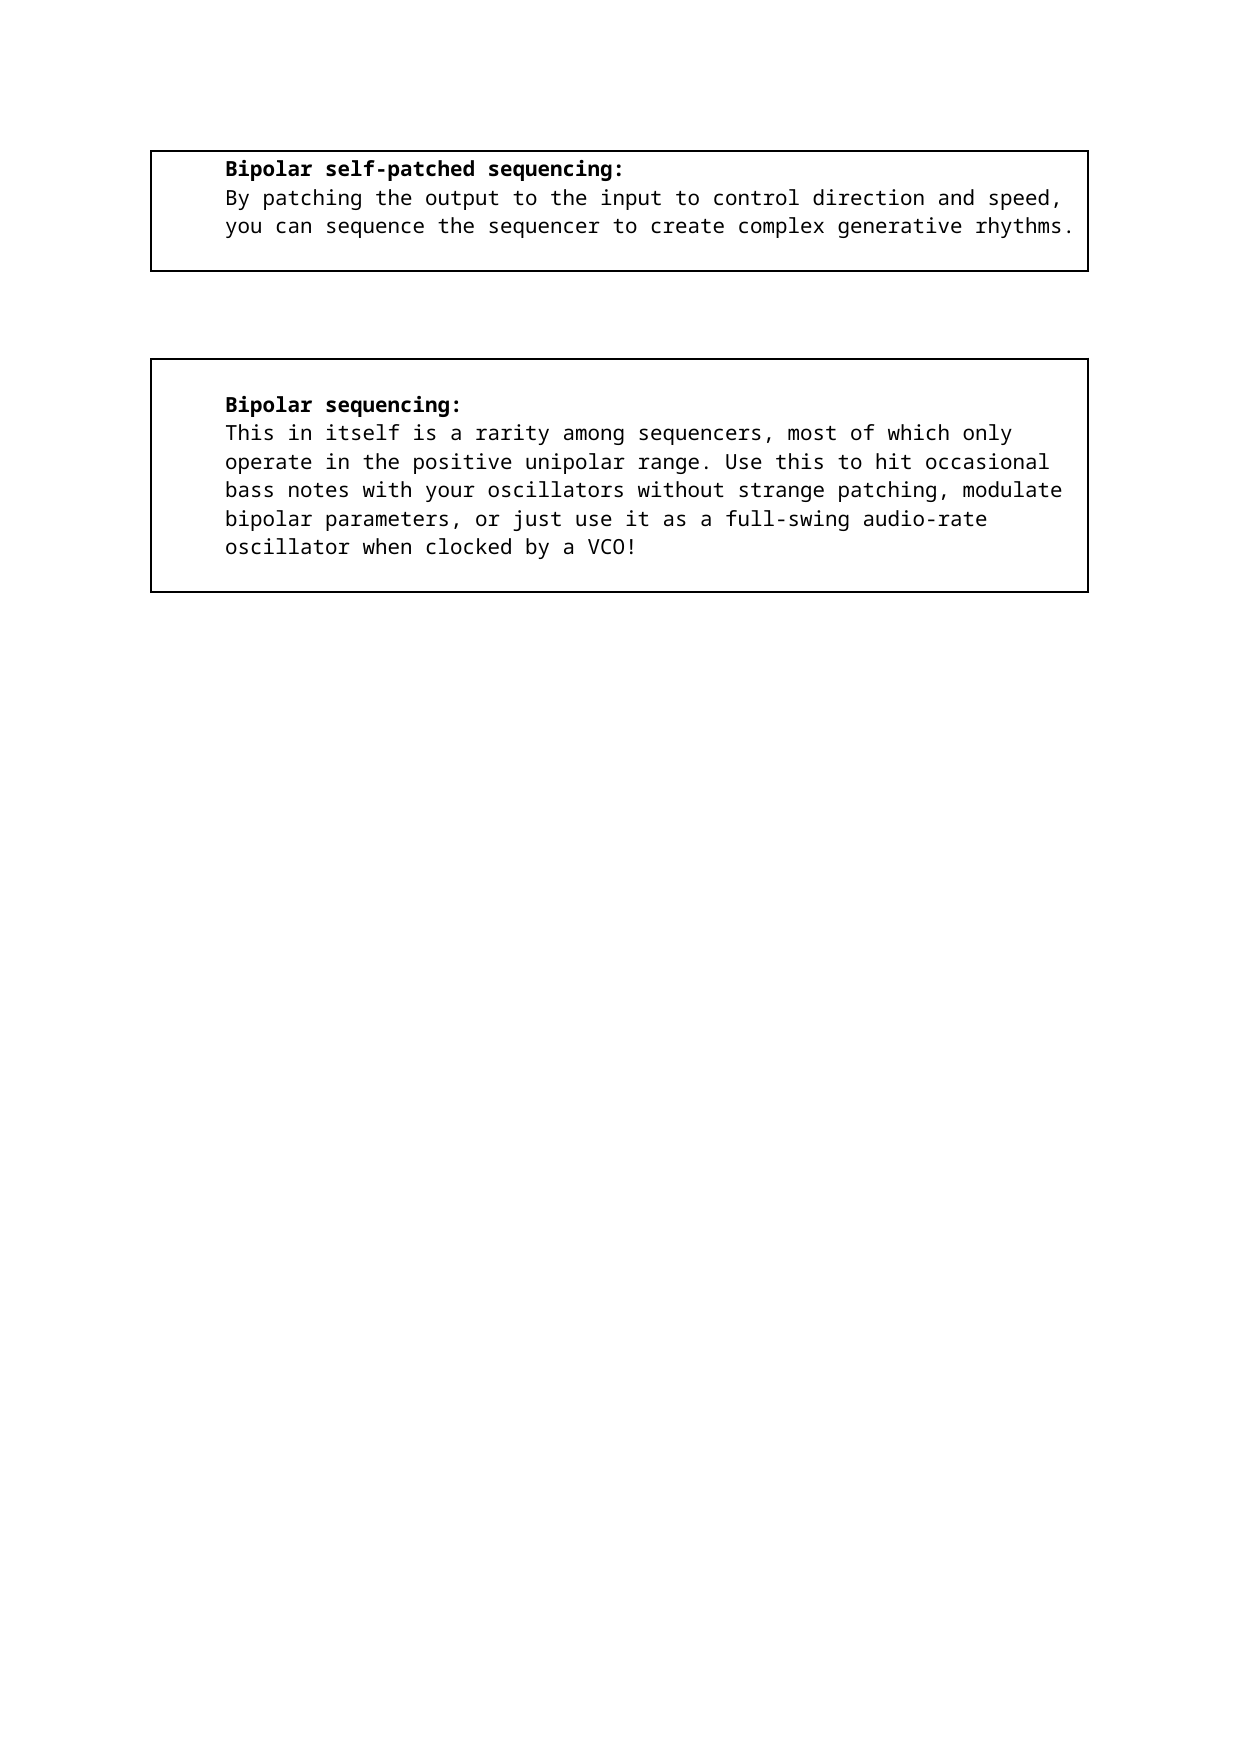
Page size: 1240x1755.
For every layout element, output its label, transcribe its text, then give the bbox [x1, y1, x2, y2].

text Bipolar self-patched sequencing: [152, 152, 1087, 178]
text By patching the output to the input to control direction and speed, you can sequence the sequencer to create complex generative rhythms. [152, 178, 1087, 239]
text Bipolar sequencing: [152, 386, 1087, 414]
text This in itself is a rarity among sequencers, most of which only operate in the positive unipolar range. Use this to hit occasional bass notes with your oscillators without strange patching, modulate bipolar parameters, or just use it as a full-swing audio-rate oscillator when clocked by a VCO! [152, 414, 1087, 561]
